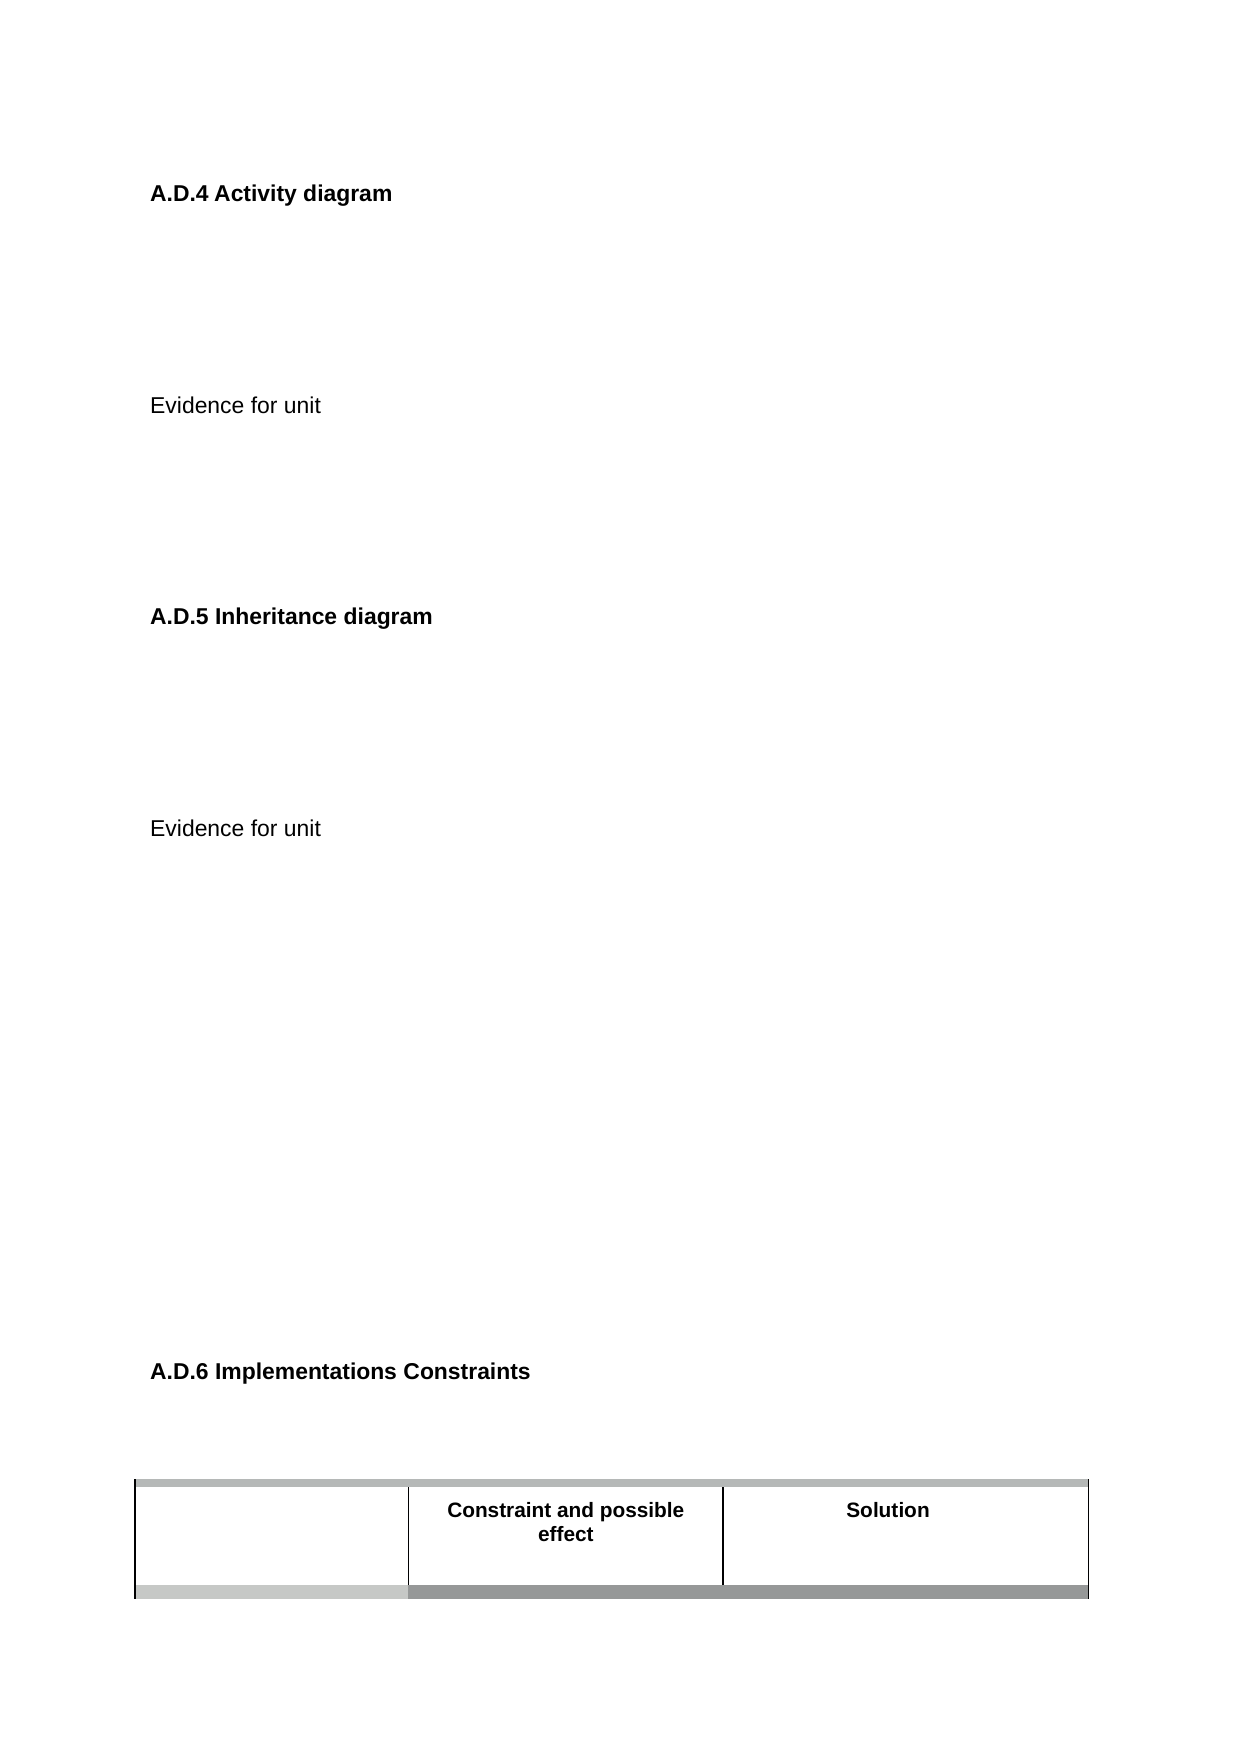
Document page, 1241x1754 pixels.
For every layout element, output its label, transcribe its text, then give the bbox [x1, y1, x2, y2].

text A.D.4 Activity diagram [150, 180, 1090, 207]
text A.D.5 Inheritance diagram [150, 603, 1090, 629]
text Evidence for unit [150, 392, 1090, 418]
text A.D.6 Implementations Constraints [150, 1358, 1090, 1385]
table_header Solution [724, 1487, 1088, 1585]
text Evidence for unit [150, 814, 1090, 841]
table_header [136, 1487, 408, 1585]
table_header Constraint and possible effect [409, 1487, 722, 1585]
